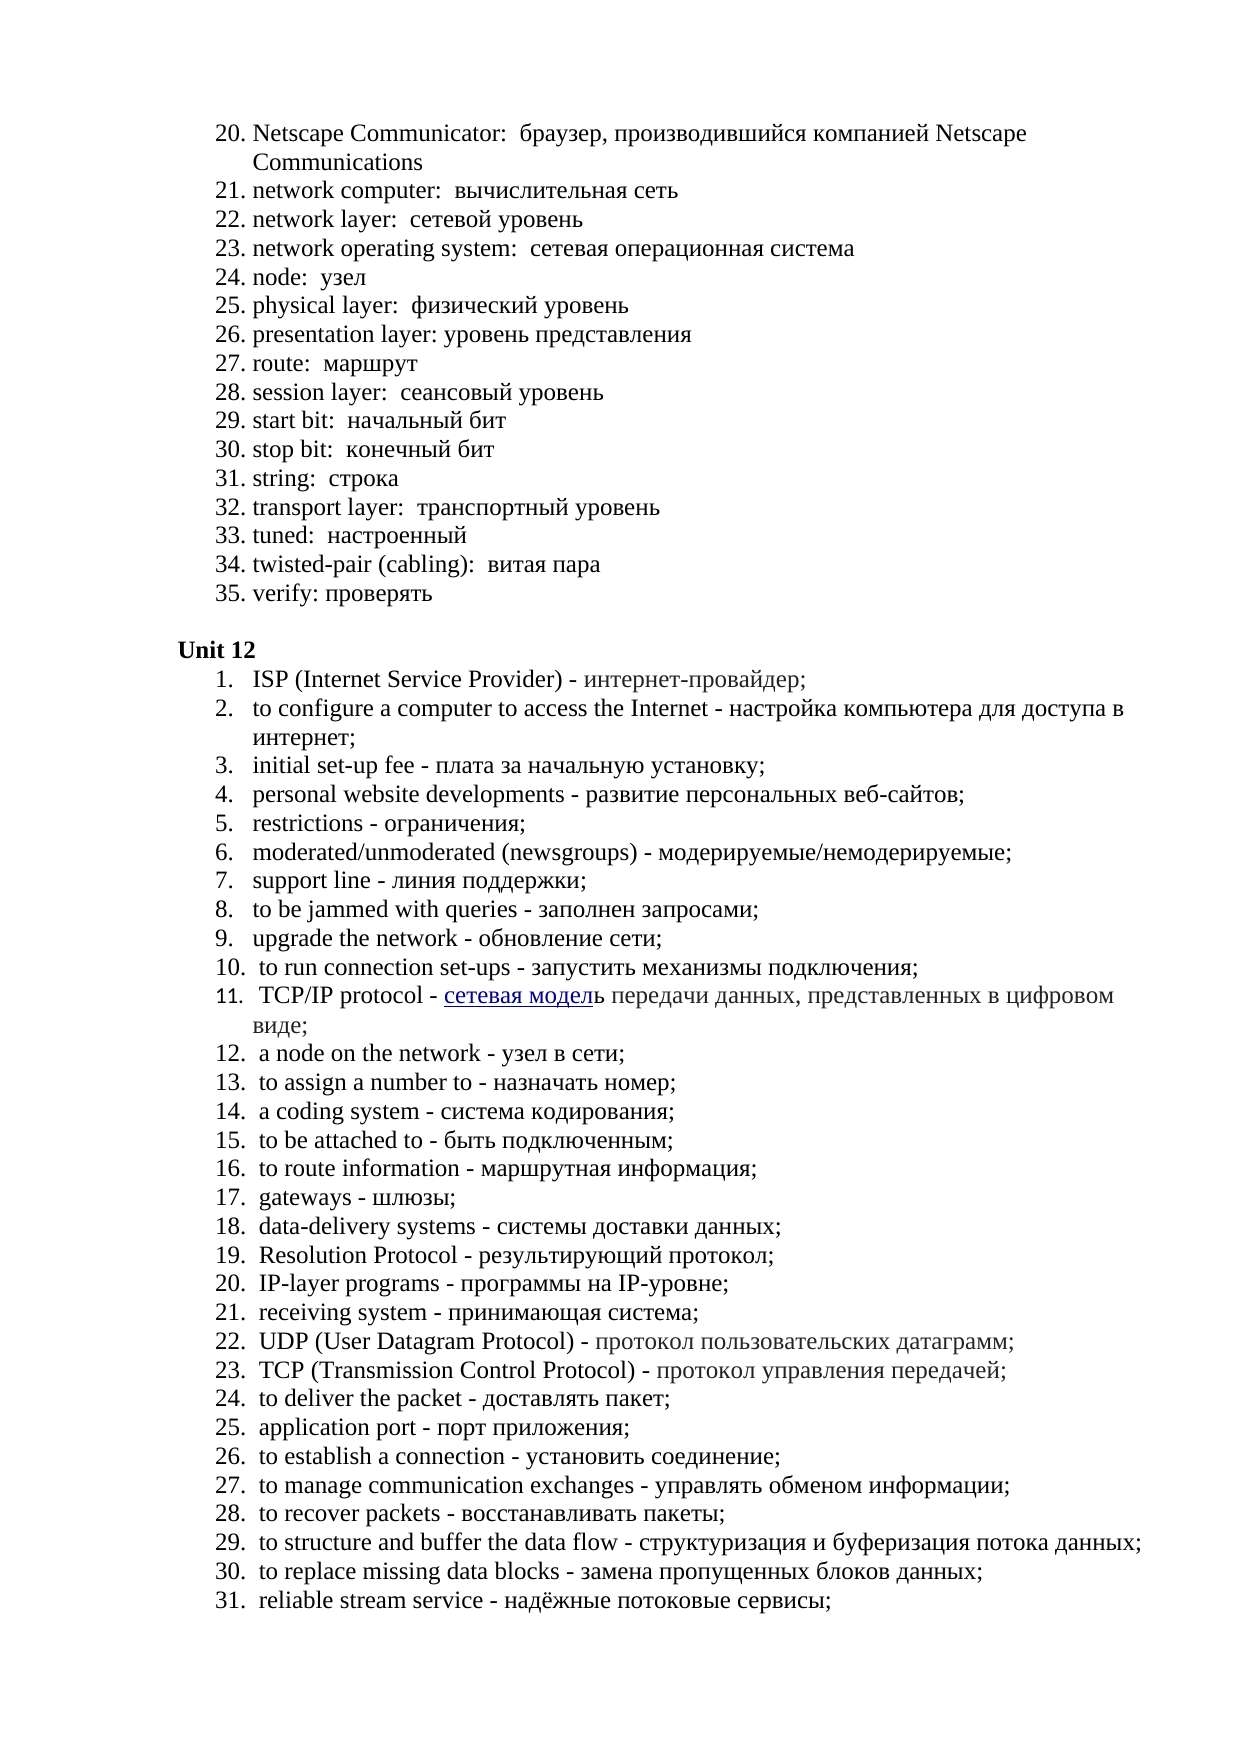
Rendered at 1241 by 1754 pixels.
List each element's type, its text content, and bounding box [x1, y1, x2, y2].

list to configure a computer to access the Internet - настройка компьютера для доступа в интернет; [215, 693, 1152, 751]
list network computer: вычислительная сеть [215, 176, 1152, 204]
list Netscape Communicator: браузер, производившийся компанией Netscape Communications [215, 118, 1152, 176]
list to replace missing data blocks - замена пропущенных блоков данных; [215, 1556, 1152, 1585]
list TCP/IP protocol - сетевая модель передачи данных, представленных в цифровом виде; [215, 981, 1152, 1038]
list string: строка [215, 463, 1152, 492]
list twisted-pair (cabling): витая пара [215, 549, 1152, 578]
list network operating system: сетевая операционная система [215, 233, 1152, 262]
list physical layer: физический уровень [215, 291, 1152, 319]
list ISP (Internet Service Provider) - интернет-провайдер; [215, 664, 1152, 693]
list support line - линия поддержки; [215, 866, 1152, 894]
list stop bit: конечный бит [215, 434, 1152, 463]
list receiving system - принимающая система; [215, 1297, 1152, 1326]
list tuned: настроенный [215, 521, 1152, 549]
list to deliver the packet - доставлять пакет; [215, 1383, 1152, 1412]
list a coding system - система кодирования; [215, 1096, 1152, 1125]
list IP-layer programs - программы на IP-уровне; [215, 1268, 1152, 1297]
list route: маршрут [215, 348, 1152, 377]
list application port - порт приложения; [215, 1412, 1152, 1441]
list initial set-up fee - плата за начальную установку; [215, 751, 1152, 779]
list to establish a connection - установить соединение; [215, 1441, 1152, 1470]
list upgrade the network - обновление сети; [215, 923, 1152, 952]
list restrictions - ограничения; [215, 808, 1152, 837]
list Resolution Protocol - результирующий протокол; [215, 1240, 1152, 1268]
list network layer: сетевой уровень [215, 204, 1152, 233]
list transport layer: транспортный уровень [215, 492, 1152, 521]
list verify: проверять [215, 578, 1152, 607]
list to run connection set-ups - запустить механизмы подключения; [215, 952, 1152, 981]
list personal website developments - развитие персональных веб-сайтов; [215, 779, 1152, 808]
list UDP (User Datagram Protocol) - протокол пользовательских датаграмм; [215, 1326, 1152, 1355]
list to be jammed with queries - заполнен запросами; [215, 894, 1152, 923]
list to route information - маршрутная информация; [215, 1153, 1152, 1182]
list start bit: начальный бит [215, 406, 1152, 434]
list to be attached to - быть подключенным; [215, 1125, 1152, 1153]
list to manage communication exchanges - управлять обменом информации; [215, 1470, 1152, 1498]
list presentation layer: уровень представления [215, 319, 1152, 348]
list to assign a number to - назначать номер; [215, 1067, 1152, 1096]
list a node on the network - узел в сети; [215, 1038, 1152, 1067]
list node: узел [215, 262, 1152, 291]
list TCP (Transmission Control Protocol) - протокол управления передачей; [215, 1355, 1152, 1383]
text Unit 12 [177, 636, 1152, 664]
list moderated/unmoderated (newsgroups) - модерируемые/немодерируемые; [215, 837, 1152, 866]
list reliable stream service - надёжные потоковые сервисы; [215, 1585, 1152, 1613]
list data-delivery systems - системы доставки данных; [215, 1211, 1152, 1240]
list gateways - шлюзы; [215, 1182, 1152, 1211]
list to structure and buffer the data flow - структуризация и буферизация потока данных; [215, 1527, 1152, 1556]
list session layer: сеансовый уровень [215, 377, 1152, 406]
list to recover packets - восстанавливать пакеты; [215, 1498, 1152, 1527]
